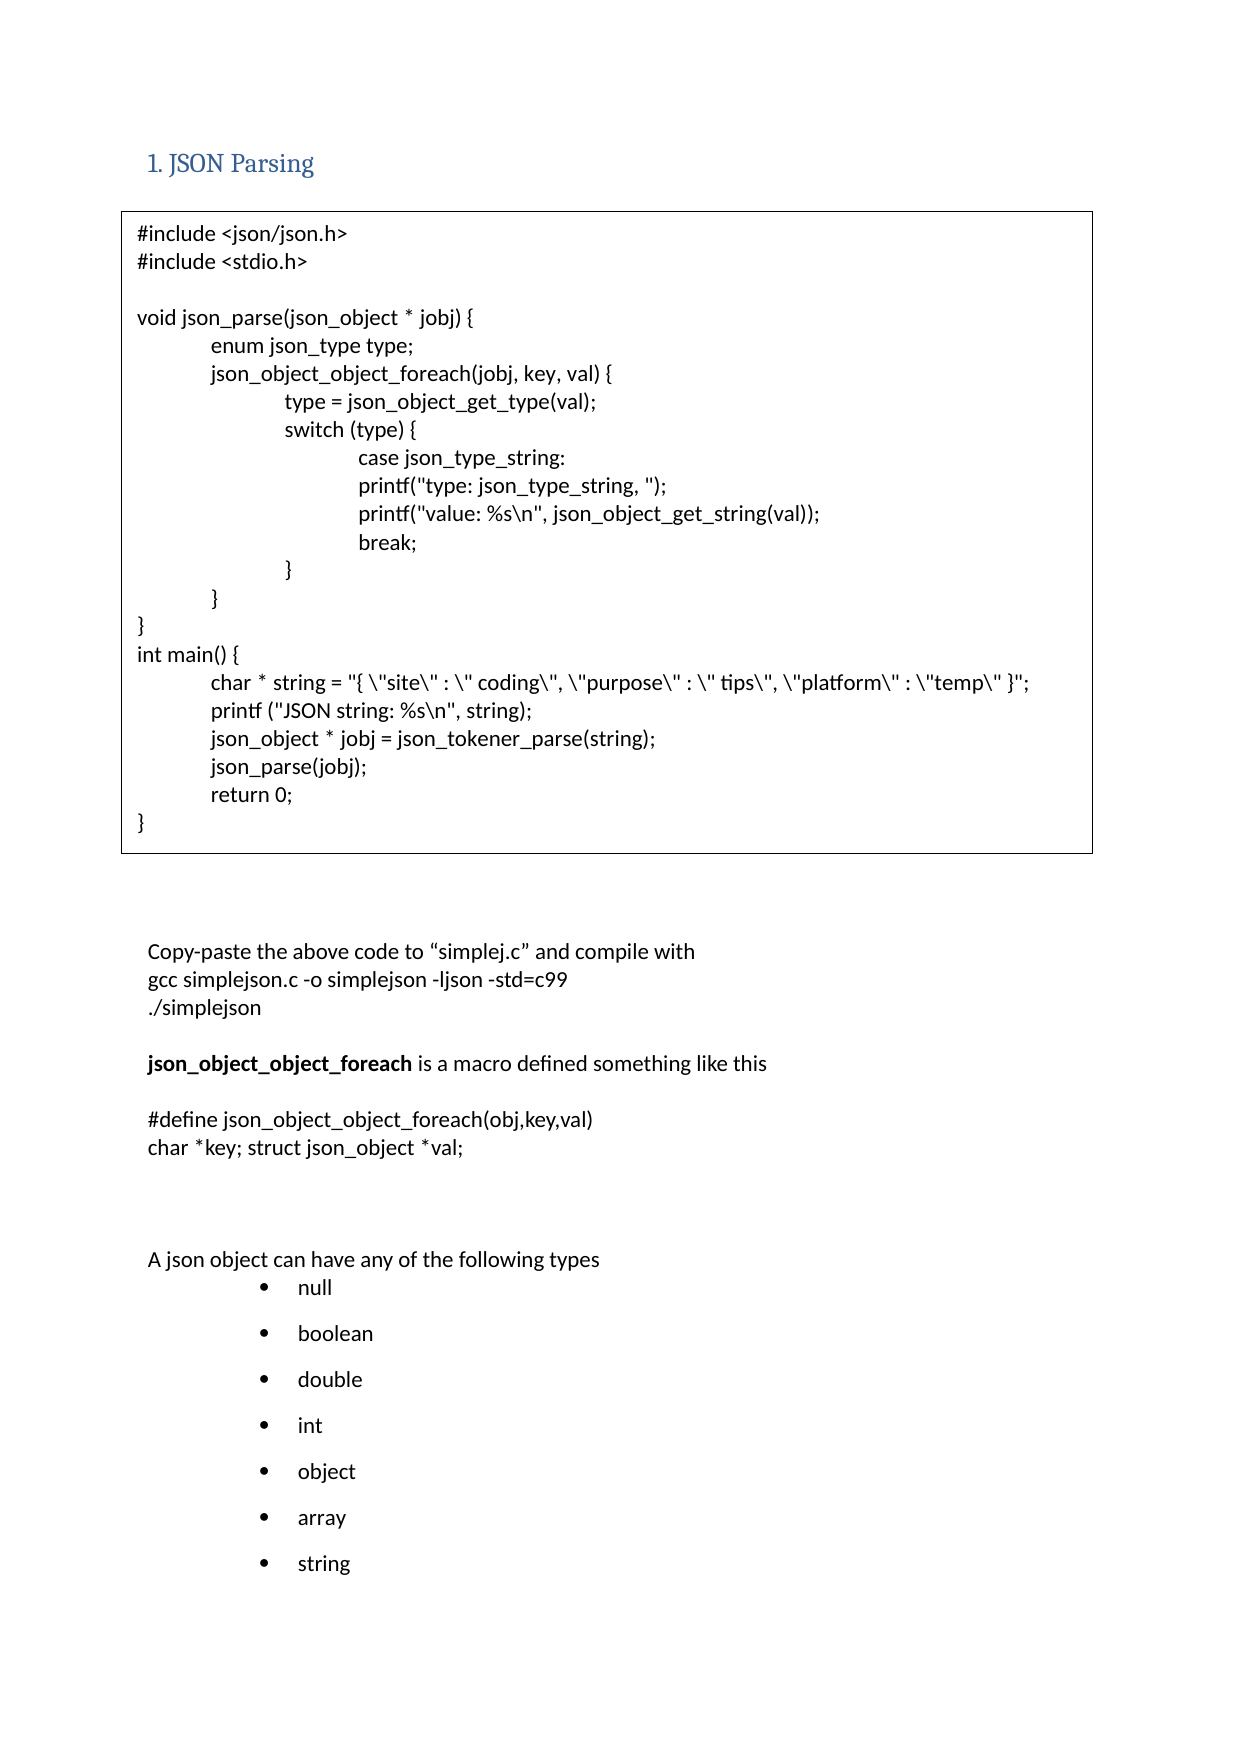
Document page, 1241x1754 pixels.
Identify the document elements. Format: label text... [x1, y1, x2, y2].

list boolean [260, 1319, 1093, 1347]
text printf("type: json_type_string, "); [137, 472, 1077, 499]
text ./simplejson [148, 993, 1093, 1021]
text int main() { [137, 640, 1077, 668]
text json_object_object_foreach(jobj, key, val) { [137, 359, 1077, 387]
text } [137, 612, 1077, 640]
text type = json_object_get_type(val); [137, 387, 1077, 416]
text char *key; struct json_object *val; [148, 1133, 1093, 1161]
text json_object * jobj = json_tokener_parse(string); [137, 724, 1077, 752]
text break; [137, 528, 1077, 556]
text printf ("JSON string: %s\n", string); [137, 696, 1077, 724]
list object [260, 1457, 1093, 1485]
text gcc simplejson.c -o simplejson -ljson -std=c99 [148, 965, 1093, 993]
text json_parse(jobj); [137, 752, 1077, 780]
text A json object can have any of the following types [148, 1245, 1093, 1273]
text Copy-paste the above code to “simplej.c” and compile with [148, 937, 1093, 965]
text case json_type_string: [137, 443, 1077, 472]
list string [260, 1549, 1093, 1577]
text void json_parse(json_object * jobj) { [137, 303, 1077, 331]
text return 0; [137, 780, 1077, 808]
text switch (type) { [137, 416, 1077, 443]
text #define json_object_object_foreach(obj,key,val) [148, 1105, 1093, 1133]
list null [260, 1273, 1093, 1301]
subtitle 1. JSON Parsing [148, 148, 1093, 179]
text #include <json/json.h> [137, 219, 1077, 247]
text } [137, 808, 1077, 836]
text printf("value: %s\n", json_object_get_string(val)); [137, 499, 1077, 528]
text char * string = "{ \"site\" : \" coding\", \"purpose\" : \" tips\", \"platform\" : \"temp\" }"; [137, 668, 1077, 696]
text #include <stdio.h> [137, 247, 1077, 275]
text json_object_object_foreach is a macro defined something like this [148, 1049, 1093, 1077]
text enum json_type type; [137, 331, 1077, 359]
list int [260, 1411, 1093, 1439]
text } [137, 584, 1077, 612]
text } [137, 556, 1077, 584]
list double [260, 1365, 1093, 1393]
list array [260, 1503, 1093, 1531]
